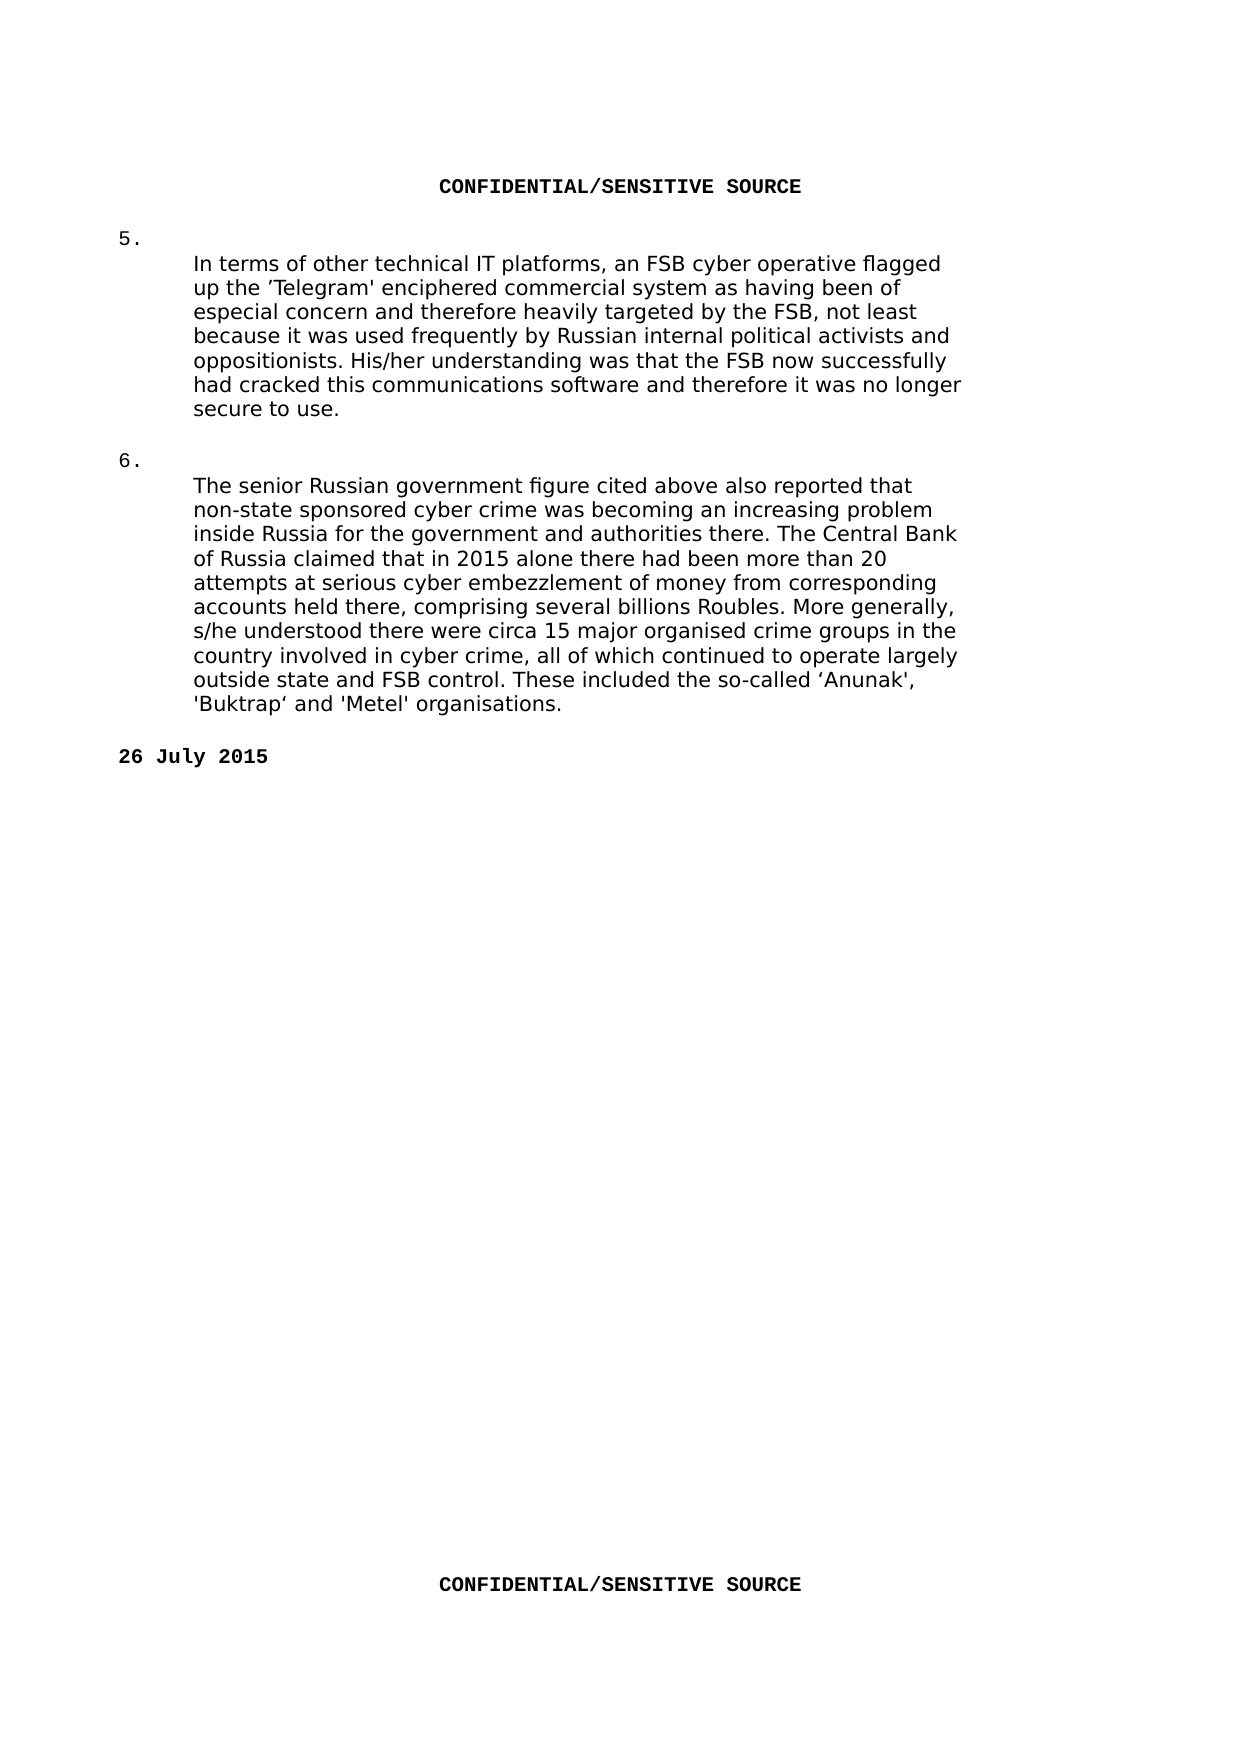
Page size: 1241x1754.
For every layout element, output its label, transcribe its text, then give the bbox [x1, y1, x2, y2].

text oppositionists. His/her understanding was that the FSB now successfully [193, 349, 1122, 373]
text 5. [118, 228, 1122, 252]
text s/he understood there were circa 15 major organised crime groups in the [193, 619, 1122, 644]
text country involved in cyber crime, all of which continued to operate largely [193, 644, 1122, 668]
text of Russia claimed that in 2015 alone there had been more than 20 [193, 547, 1122, 571]
text 'Buktrap‘ and 'Metel' organisations. [193, 692, 1122, 717]
text CONFIDENTIAL/SENSITIVE SOURCE [118, 176, 1122, 199]
text secure to use. [193, 397, 1122, 422]
text outside state and FSB control. These included the so-called ‘Anunak', [193, 668, 1122, 692]
text inside Russia for the government and authorities there. The Central Bank [193, 522, 1122, 547]
text had cracked this communications software and therefore it was no longer [193, 373, 1122, 397]
text up the ’Telegram' enciphered commercial system as having been of [193, 276, 1122, 300]
text accounts held there, comprising several billions Roubles. More generally, [193, 595, 1122, 619]
text 26 July 2015 [118, 746, 1122, 769]
text 6. [118, 450, 1122, 474]
text CONFIDENTIAL/SENSITIVE SOURCE [118, 1574, 1122, 1598]
text In terms of other technical IT platforms, an FSB cyber operative flagged [193, 252, 1122, 276]
text The senior Russian government figure cited above also reported that [193, 474, 1122, 498]
text non-state sponsored cyber crime was becoming an increasing problem [193, 498, 1122, 522]
text especial concern and therefore heavily targeted by the FSB, not least [193, 300, 1122, 324]
text attempts at serious cyber embezzlement of money from corresponding [193, 571, 1122, 595]
text because it was used frequently by Russian internal political activists and [193, 324, 1122, 349]
